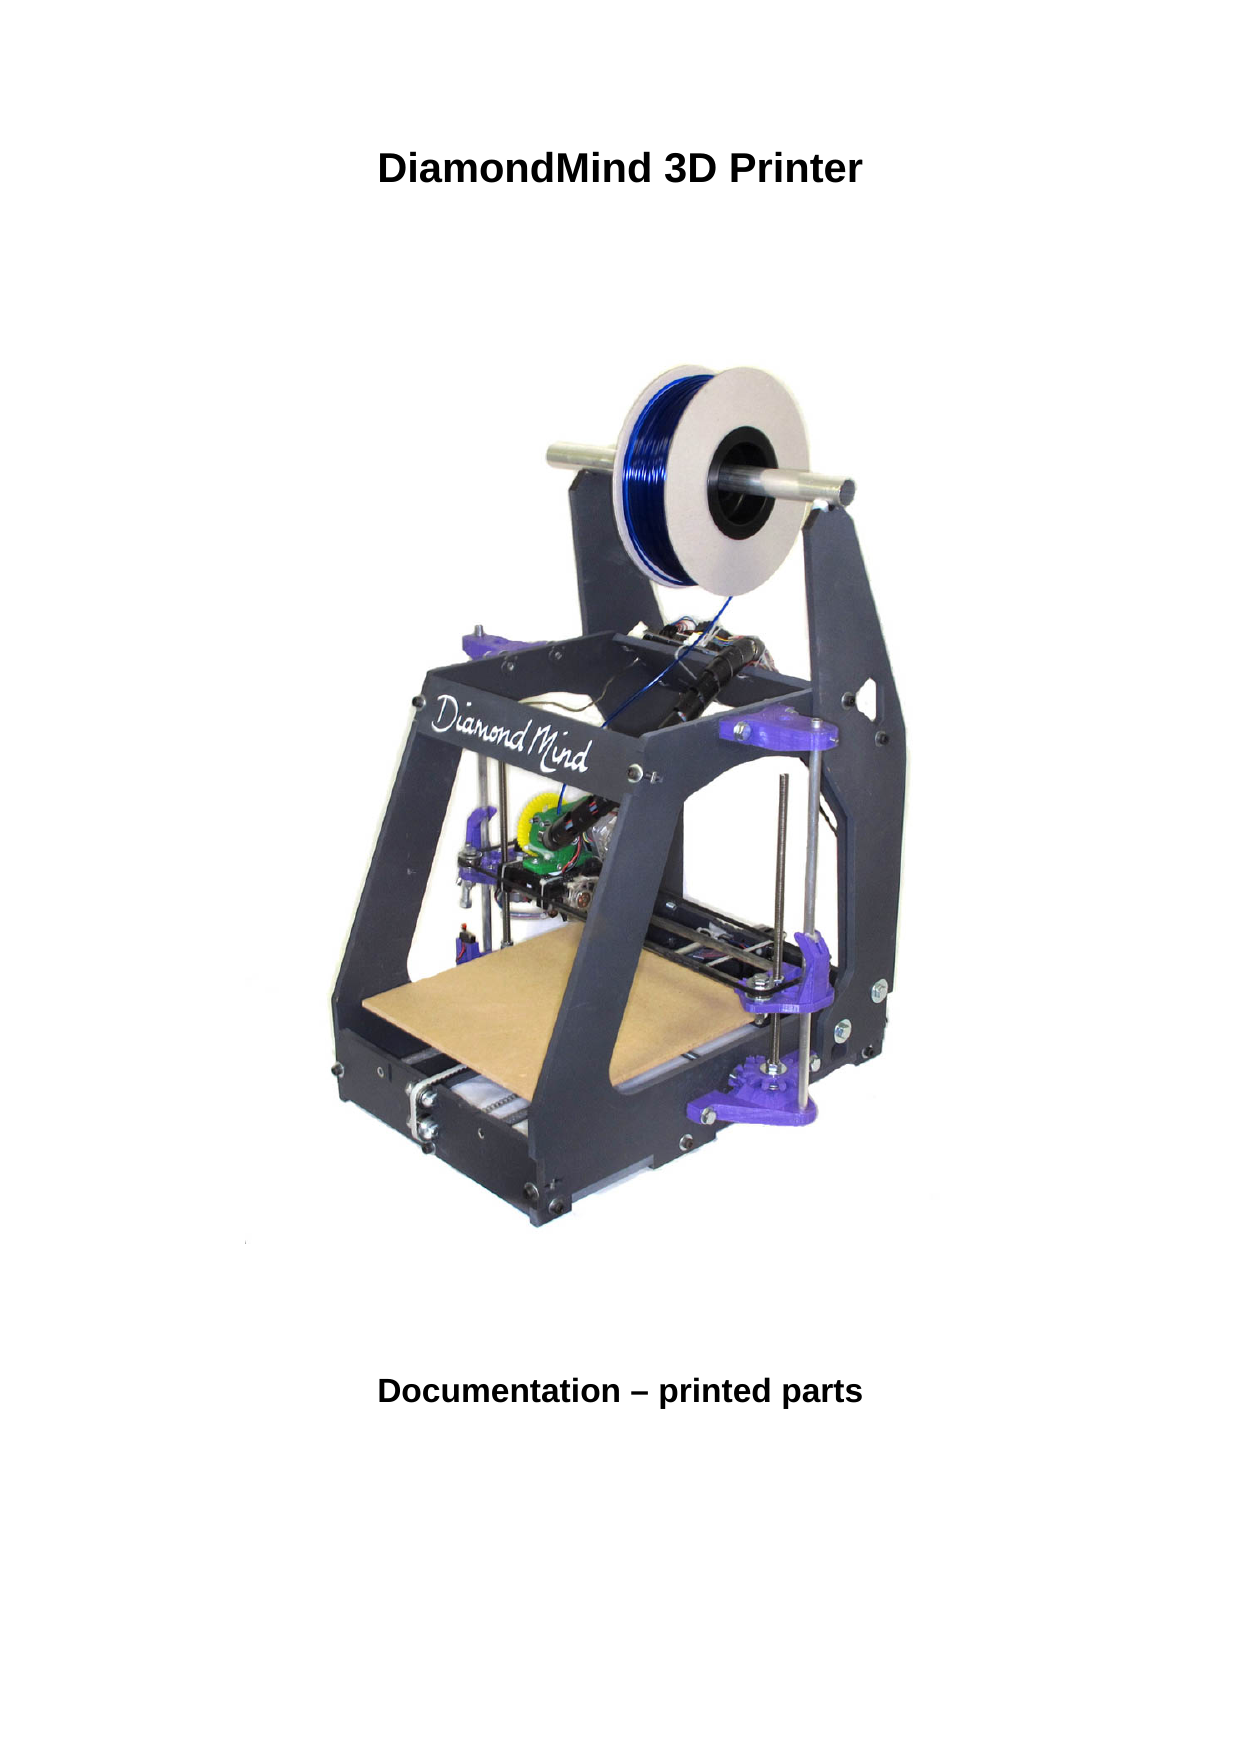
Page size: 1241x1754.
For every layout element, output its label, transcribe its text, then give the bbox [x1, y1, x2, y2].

subtitle DiamondMind 3D Printer [118, 143, 1122, 191]
picture [245, 279, 995, 1244]
subtitle Documentation – printed parts [118, 1371, 1122, 1409]
